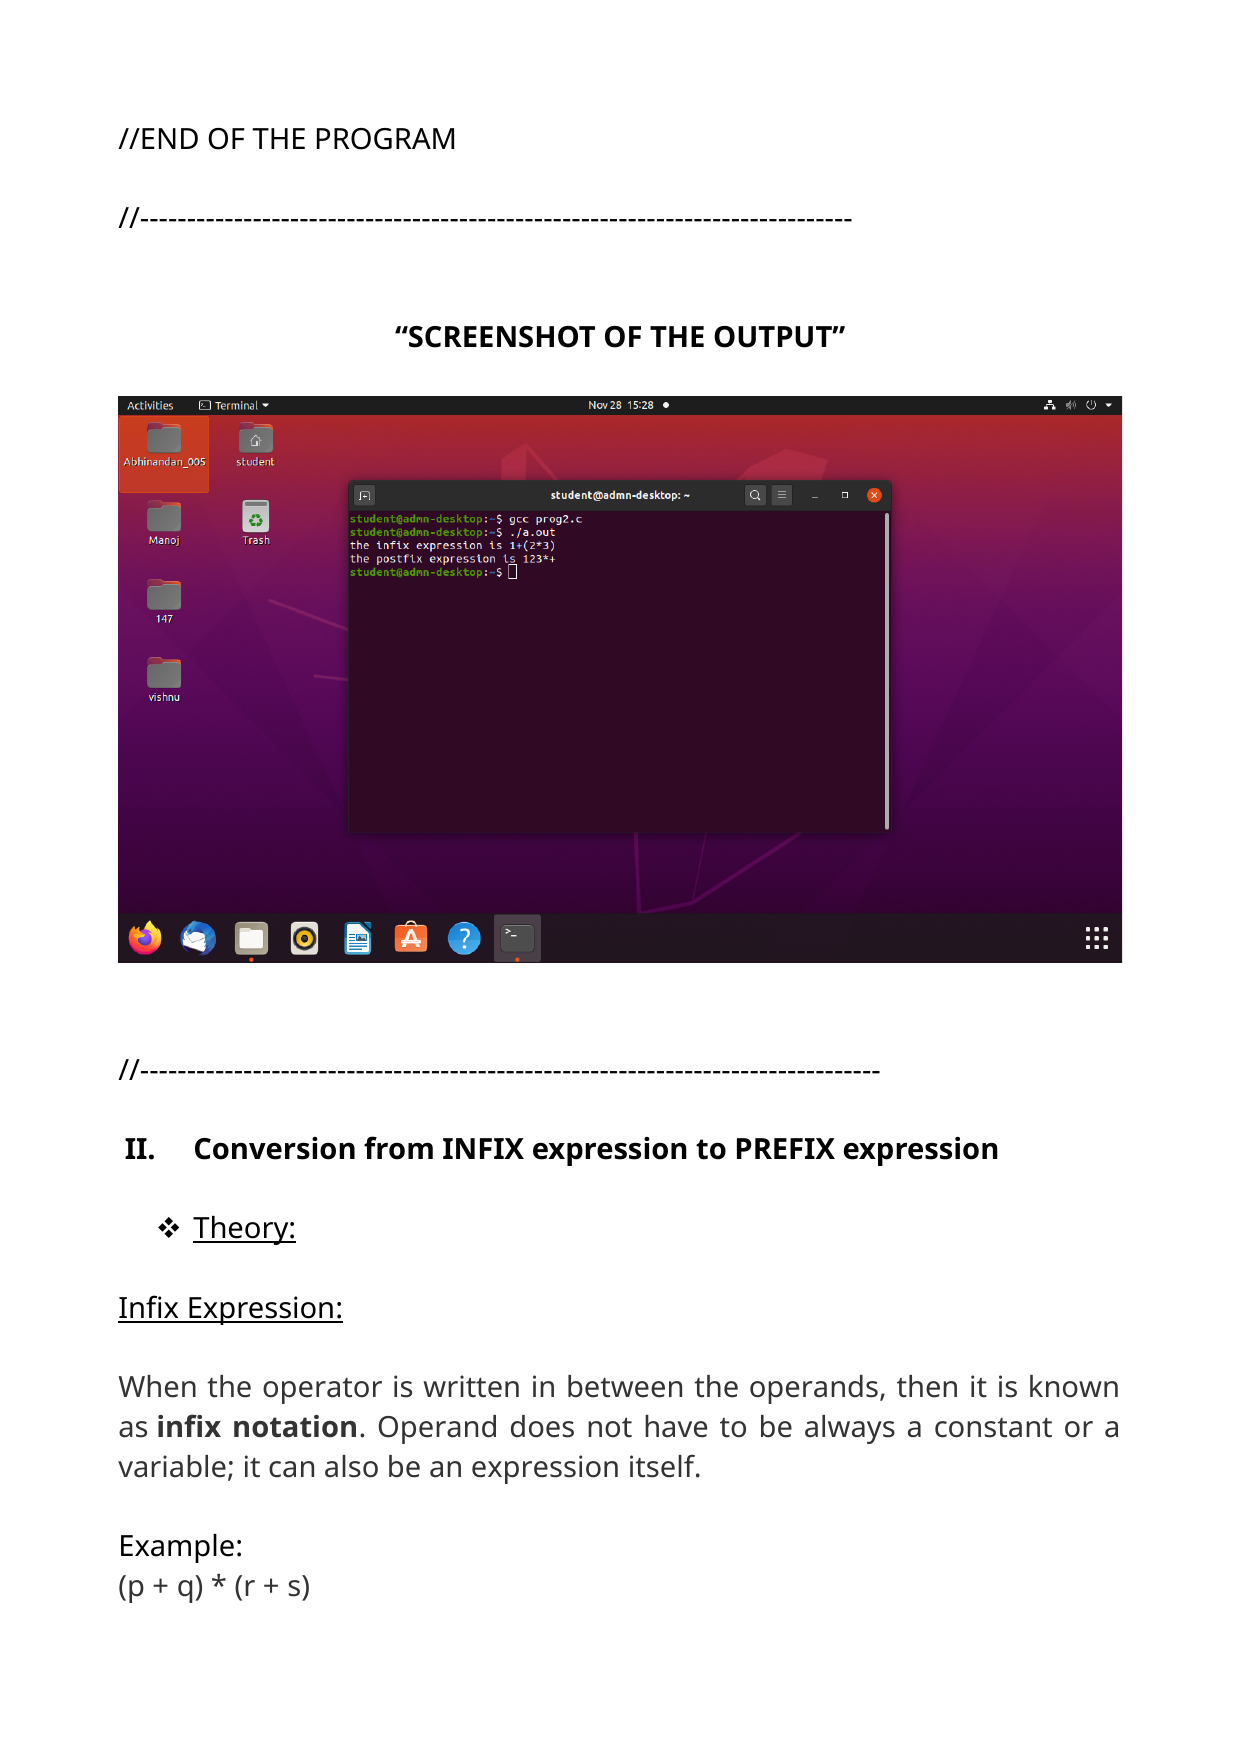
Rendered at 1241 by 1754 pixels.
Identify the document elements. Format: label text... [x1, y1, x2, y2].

text //---------------------------------------------------------------------------- [118, 197, 1122, 237]
text When the operator is written in between the operands, then it is known as infix notation. Operand does not have to be always a constant or a variable; it can also be an expression itself. [118, 1367, 1122, 1486]
list Conversion from INFIX expression to PREFIX expression [156, 1128, 1122, 1168]
list Theory: [156, 1208, 1122, 1247]
text (p + q) * (r + s) [118, 1565, 1122, 1605]
text Infix Expression: [118, 1287, 1122, 1327]
text //------------------------------------------------------------------------------- [118, 1049, 1122, 1089]
text “SCREENSHOT OF THE OUTPUT” [118, 317, 1122, 356]
text //END OF THE PROGRAM [118, 118, 1122, 158]
text Example: [118, 1525, 1122, 1565]
